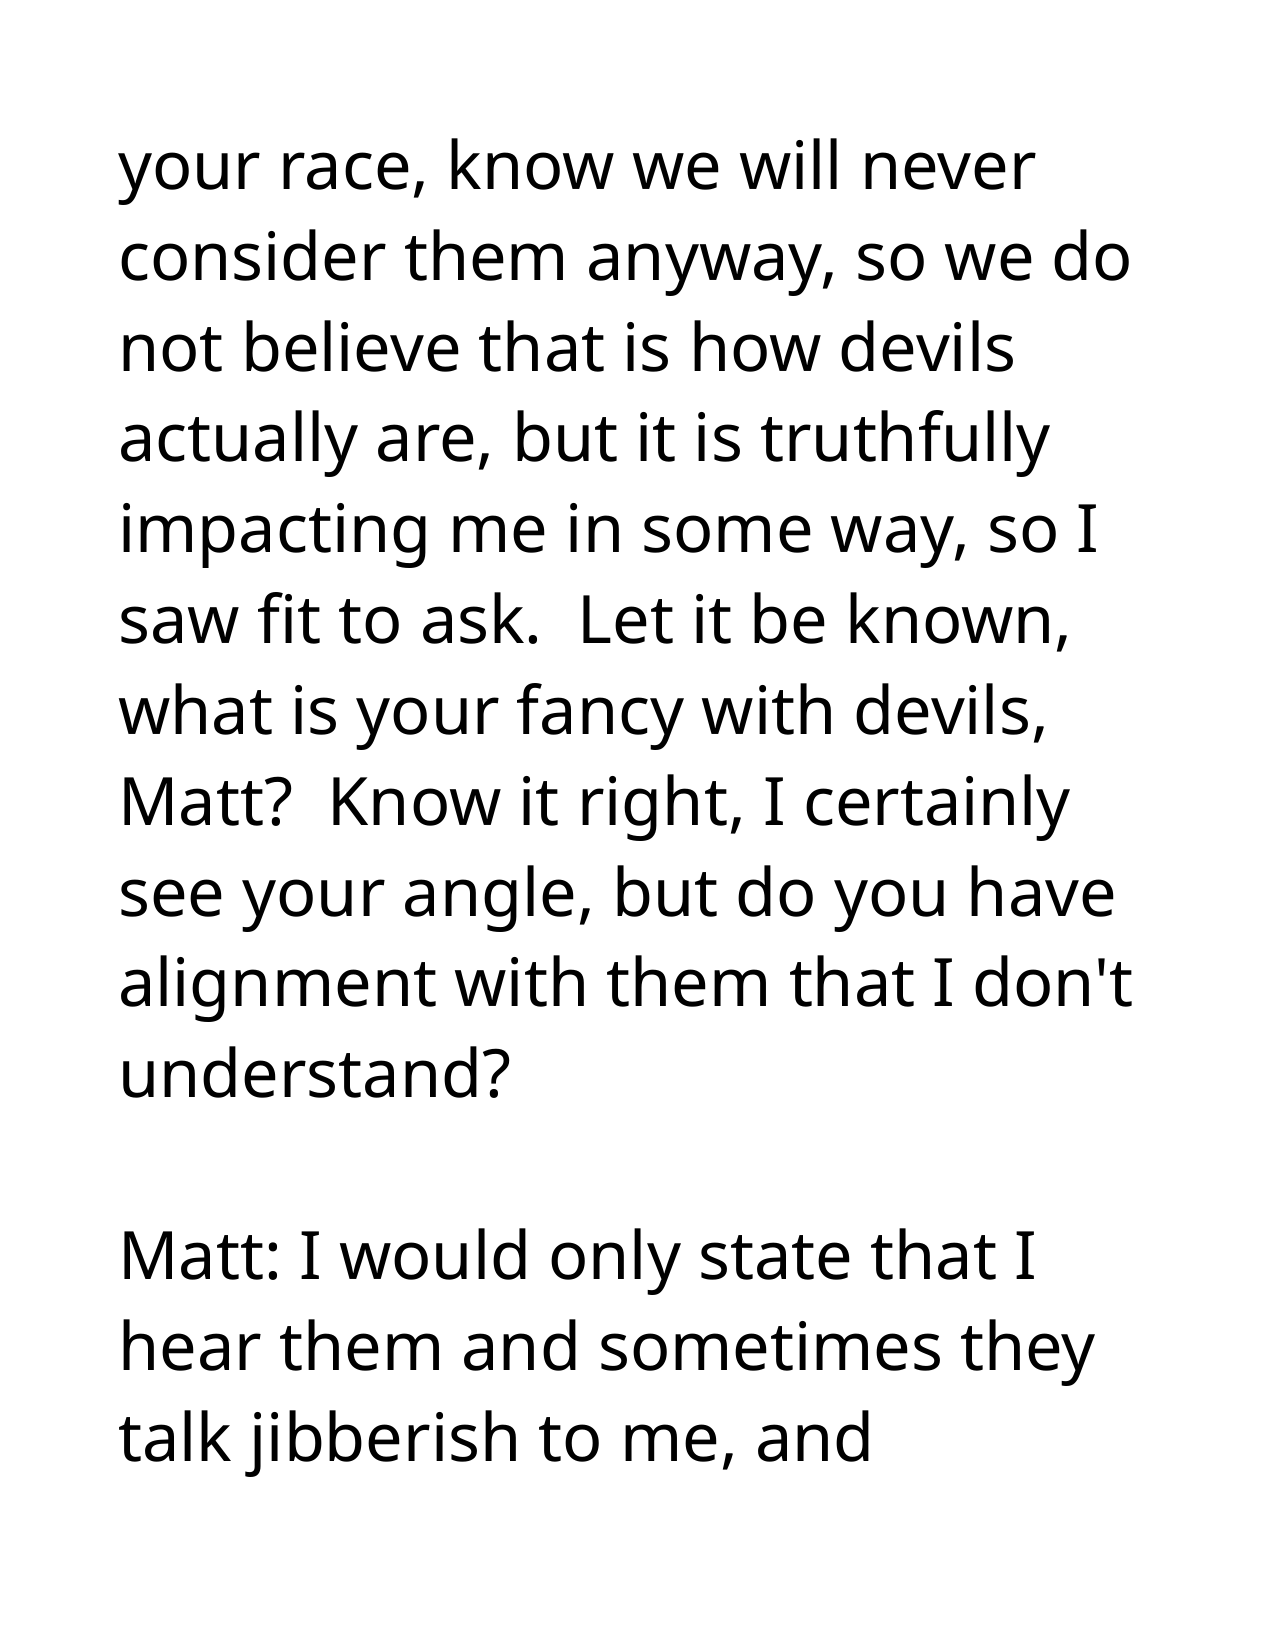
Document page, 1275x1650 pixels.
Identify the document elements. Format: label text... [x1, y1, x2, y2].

text Matt: I would only state that I hear them and sometimes they talk jibberish to me, and [118, 1208, 1157, 1481]
text your race, know we will never consider them anyway, so we do not believe that is how devils actually are, but it is truthfully impacting me in some way, so I saw fit to ask. Let it be known, what is your fancy with devils, Matt? Know it right, I certainly see your angle, but do you have alignment with them that I don't understand? [118, 118, 1157, 1117]
